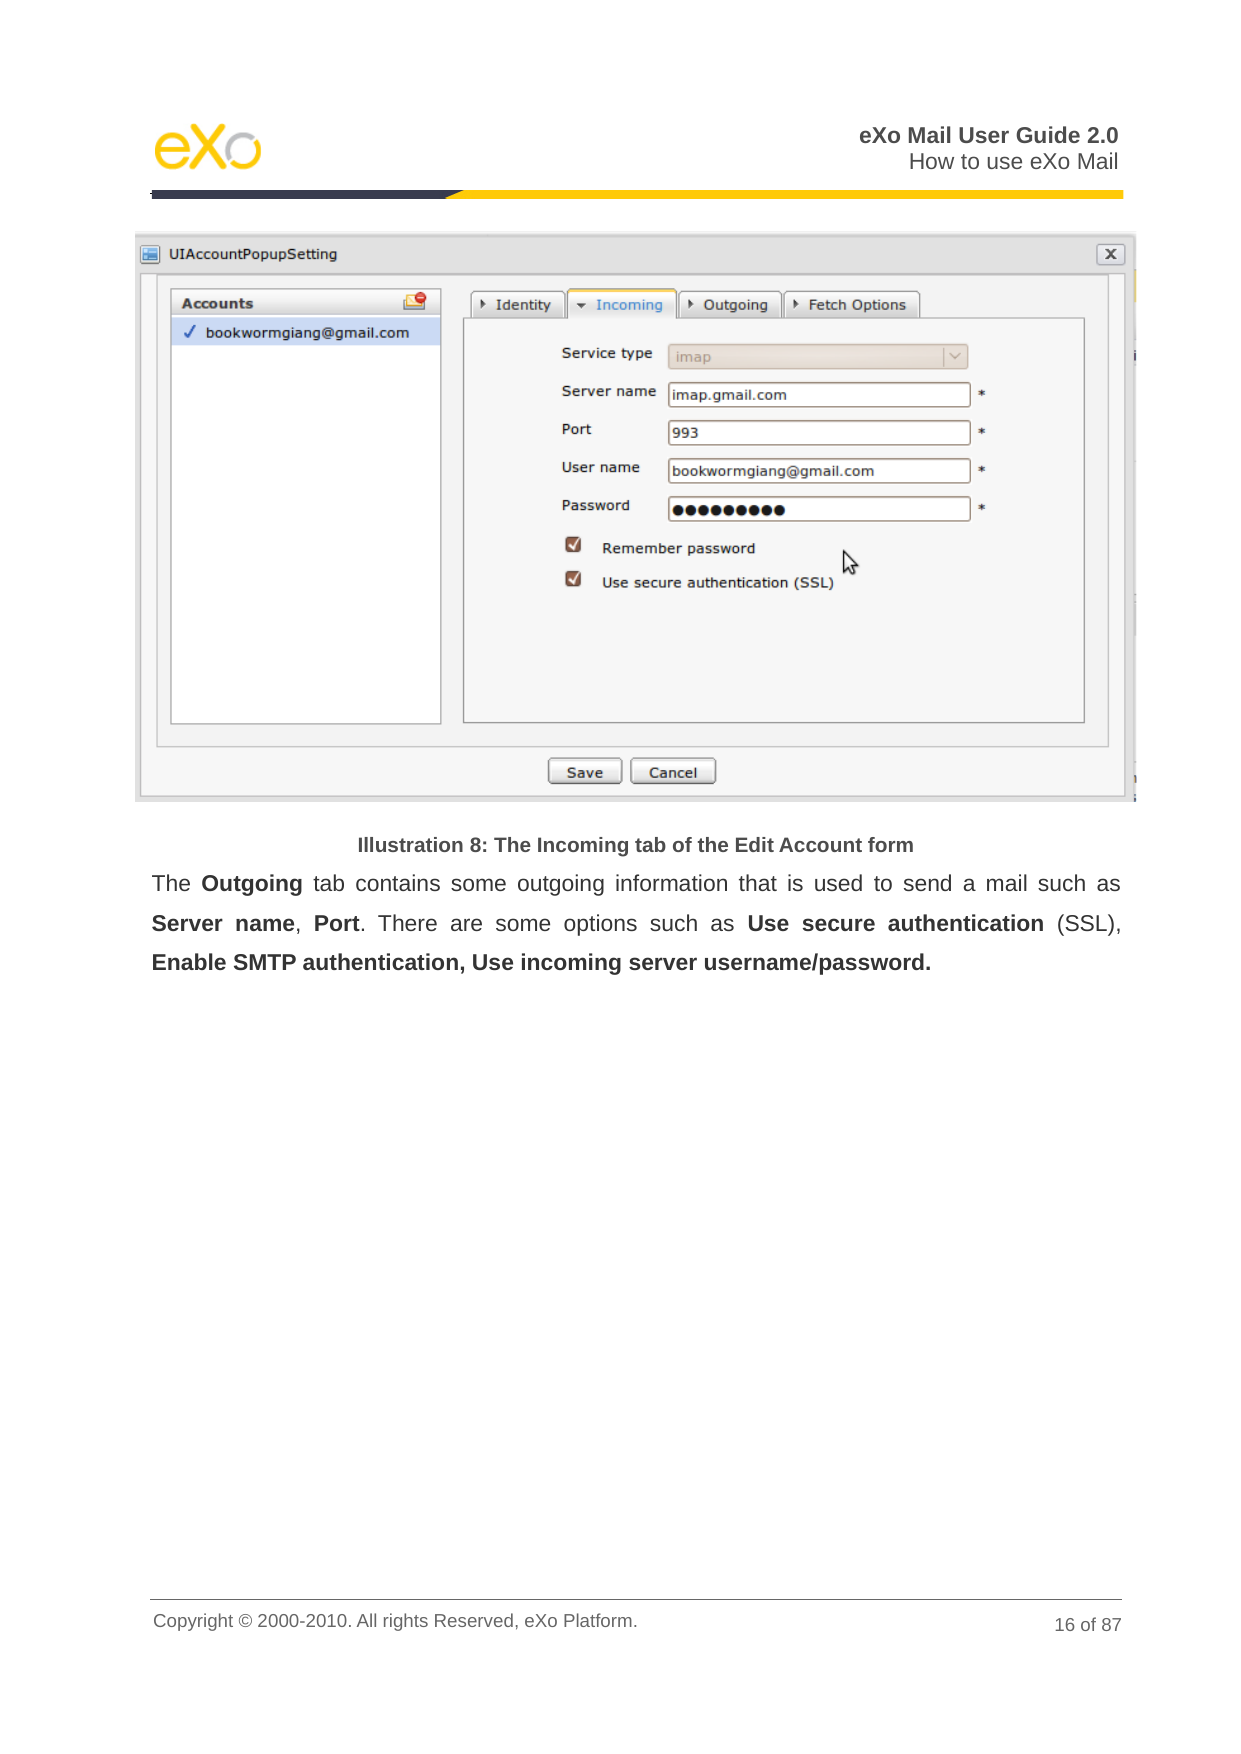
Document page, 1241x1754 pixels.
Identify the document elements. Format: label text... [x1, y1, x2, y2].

picture [155, 123, 262, 170]
picture [151, 190, 1124, 199]
list Illustration 8: The Incoming tab of the Edit Account form [135, 802, 1136, 857]
list The Outgoing tab contains some outgoing information that is used to send a mail such as Server name, Port. There are some options such as Use secure authentication (SSL), Enable SMTP authentication, Use incoming server username/password. [114, 223, 1136, 976]
picture [135, 231, 1137, 802]
